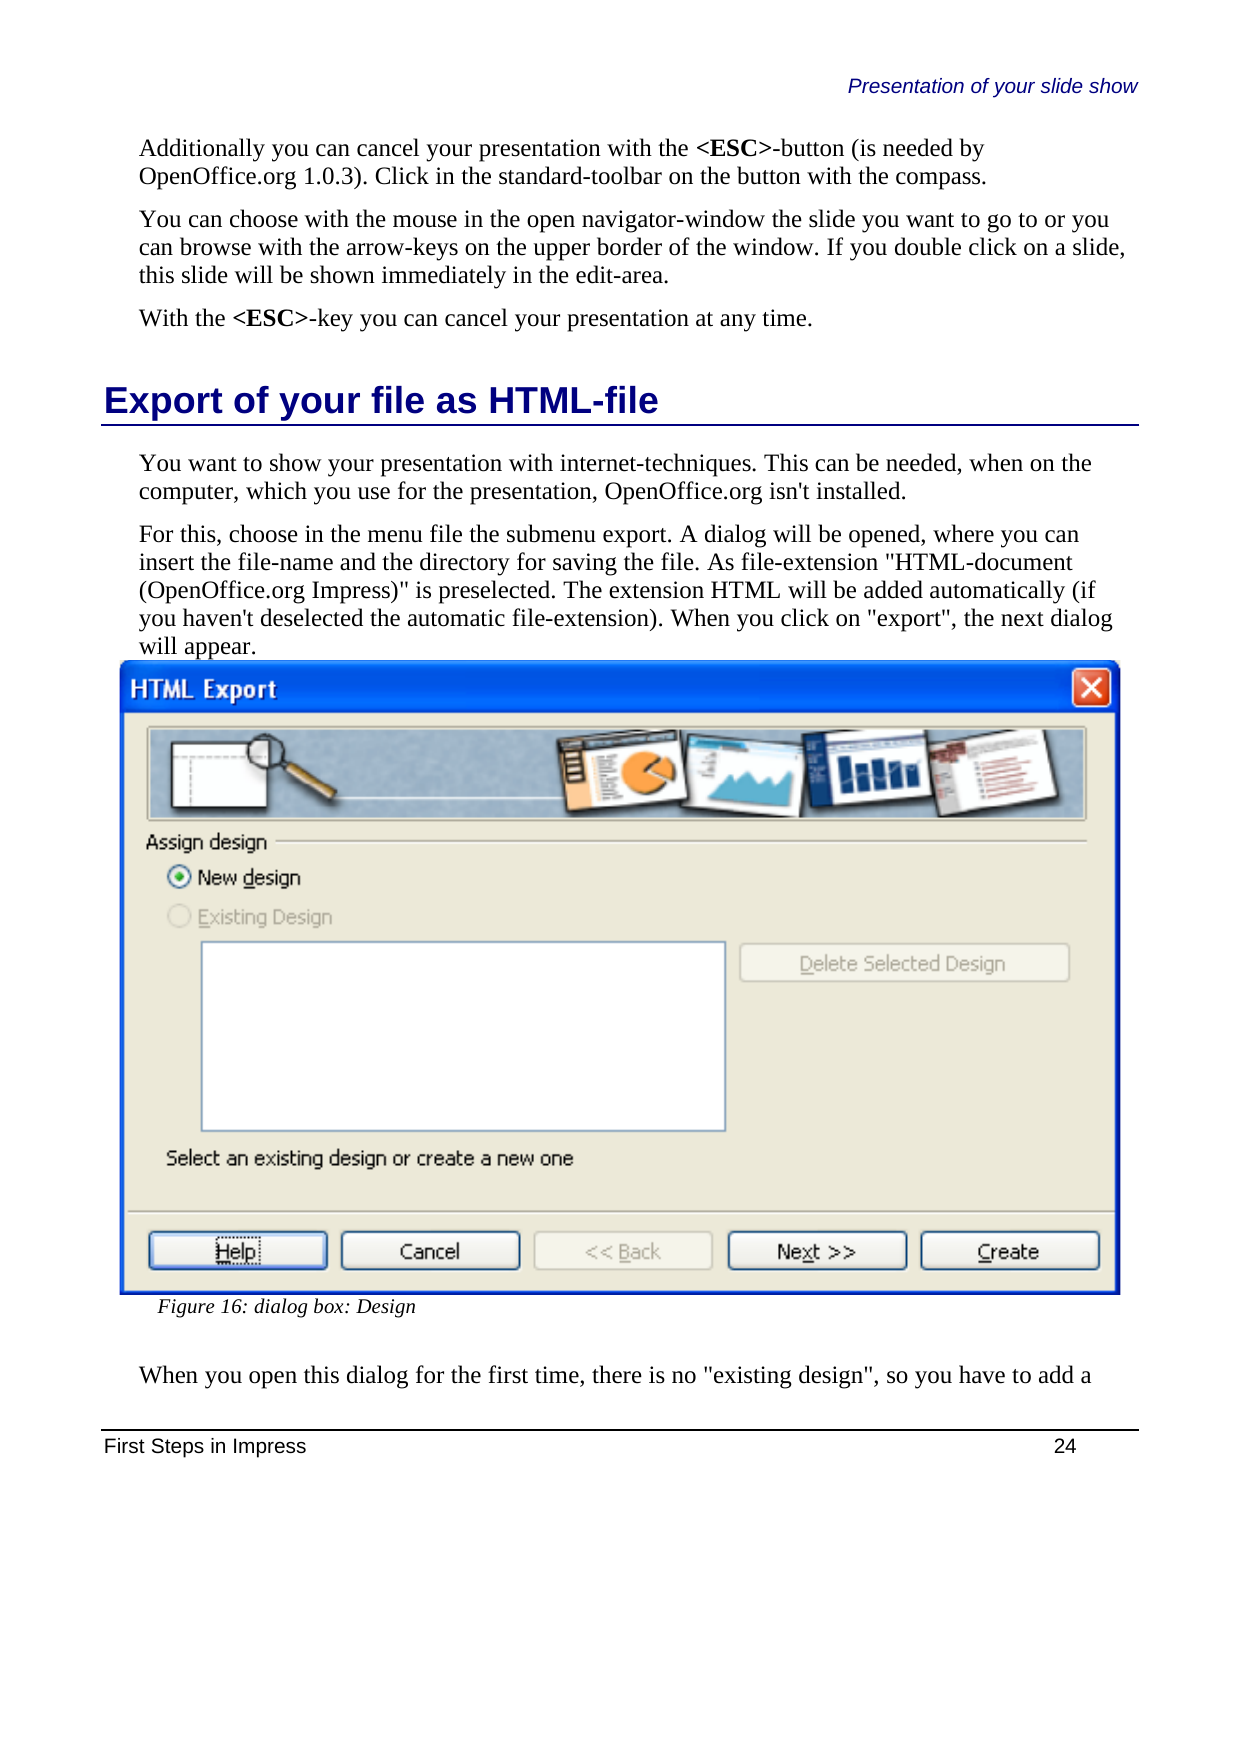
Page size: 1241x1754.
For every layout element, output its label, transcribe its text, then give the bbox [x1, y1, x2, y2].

text Additionally you can cancel your presentation with the <ESC>-button (is needed by OpenOffice.org 1.0.3). Click in the standard-toolbar on the button with the compass. [138, 134, 1139, 190]
text When you open this dialog for the first time, there is no "existing design", so you have to add a [138, 1361, 1139, 1389]
text You can choose with the mouse in the open navigator-window the slide you want to go to or you can browse with the arrow-keys on the upper border of the window. If you double click on a slide, this slide will be shown immediately in the edit-area. [138, 205, 1139, 289]
text For this, choose in the menu file the submenu export. A dialog will be opened, where you can insert the file-name and the directory for saving the file. As file-extension "HTML-document (OpenOffice.org Impress)" is preselected. The extension HTML will be added automatically (if you haven't deselected the automatic file-extension). When you click on "export", the next dialog will appear. [138, 520, 1139, 660]
subtitle Export of your file as HTML-file [101, 377, 1139, 424]
text Figure 16: dialog box: Design [157, 1295, 1120, 1318]
picture [119, 660, 1121, 1295]
text With the <ESC>-key you can cancel your presentation at any time. [138, 304, 1139, 332]
text You want to show your presentation with internet-techniques. This can be needed, when on the computer, which you use for the presentation, OpenOffice.org isn't installed. [138, 449, 1139, 505]
